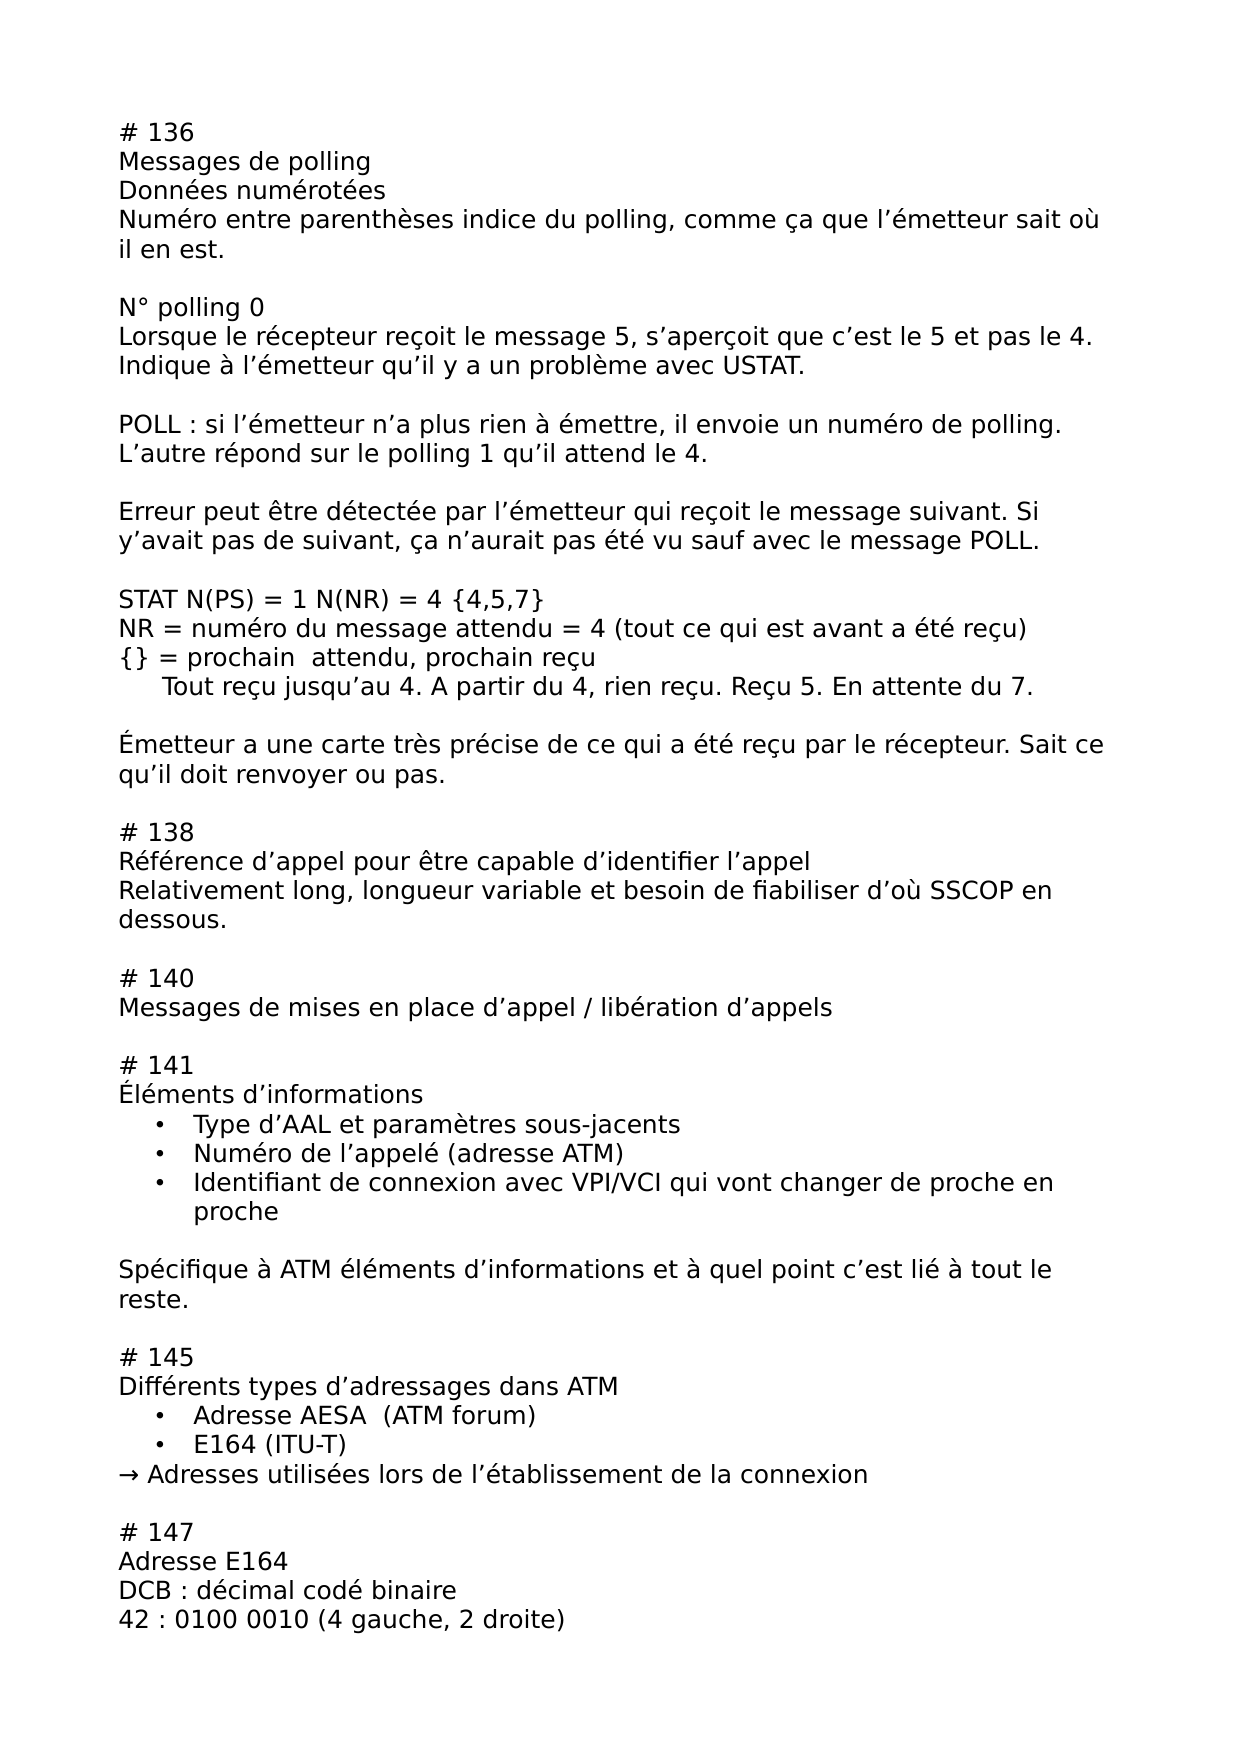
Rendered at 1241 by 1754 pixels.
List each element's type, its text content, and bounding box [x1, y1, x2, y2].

text # 147 [118, 1518, 1122, 1547]
text POLL : si l’émetteur n’a plus rien à émettre, il envoie un numéro de polling. L’autre répond sur le polling 1 qu’il attend le 4. [118, 410, 1122, 468]
text Erreur peut être détectée par l’émetteur qui reçoit le message suivant. Si y’avait pas de suivant, ça n’aurait pas été vu sauf avec le message POLL. [118, 497, 1122, 556]
list Type d’AAL et paramètres sous-jacents [156, 1110, 1122, 1139]
text 42 : 0100 0010 (4 gauche, 2 droite) [118, 1606, 1122, 1635]
text N° polling 0 [118, 293, 1122, 322]
text Lorsque le récepteur reçoit le message 5, s’aperçoit que c’est le 5 et pas le 4. Indique à l’émetteur qu’il y a un problème avec USTAT. [118, 322, 1122, 381]
list E164 (ITU-T) [156, 1431, 1122, 1460]
text Données numérotées [118, 176, 1122, 206]
text STAT N(PS) = 1 N(NR) = 4 {4,5,7} [118, 585, 1122, 614]
text DCB : décimal codé binaire [118, 1576, 1122, 1606]
text # 145 [118, 1343, 1122, 1372]
text Référence d’appel pour être capable d’identifier l’appel [118, 847, 1122, 876]
text Messages de polling [118, 147, 1122, 176]
text NR = numéro du message attendu = 4 (tout ce qui est avant a été reçu) [118, 614, 1122, 643]
text # 140 [118, 964, 1122, 993]
text # 138 [118, 818, 1122, 847]
text Relativement long, longueur variable et besoin de fiabiliser d’où SSCOP en dessous. [118, 876, 1122, 935]
list Identifiant de connexion avec VPI/VCI qui vont changer de proche en proche [156, 1168, 1122, 1226]
text Adresse E164 [118, 1547, 1122, 1576]
text Éléments d’informations [118, 1081, 1122, 1110]
text Messages de mises en place d’appel / libération d’appels [118, 993, 1122, 1022]
list Adresse AESA (ATM forum) [156, 1401, 1122, 1431]
text Différents types d’adressages dans ATM [118, 1372, 1122, 1401]
text # 136 [118, 118, 1122, 147]
text # 141 [118, 1051, 1122, 1081]
text Spécifique à ATM éléments d’informations et à quel point c’est lié à tout le reste. [118, 1256, 1122, 1314]
text Numéro entre parenthèses indice du polling, comme ça que l’émetteur sait où il en est. [118, 206, 1122, 264]
text {} = prochain attendu, prochain reçu [118, 643, 1122, 672]
text Tout reçu jusqu’au 4. A partir du 4, rien reçu. Reçu 5. En attente du 7. [118, 672, 1122, 701]
text → Adresses utilisées lors de l’établissement de la connexion [118, 1460, 1122, 1489]
list Numéro de l’appelé (adresse ATM) [156, 1139, 1122, 1168]
text Émetteur a une carte très précise de ce qui a été reçu par le récepteur. Sait ce qu’il doit renvoyer ou pas. [118, 731, 1122, 789]
